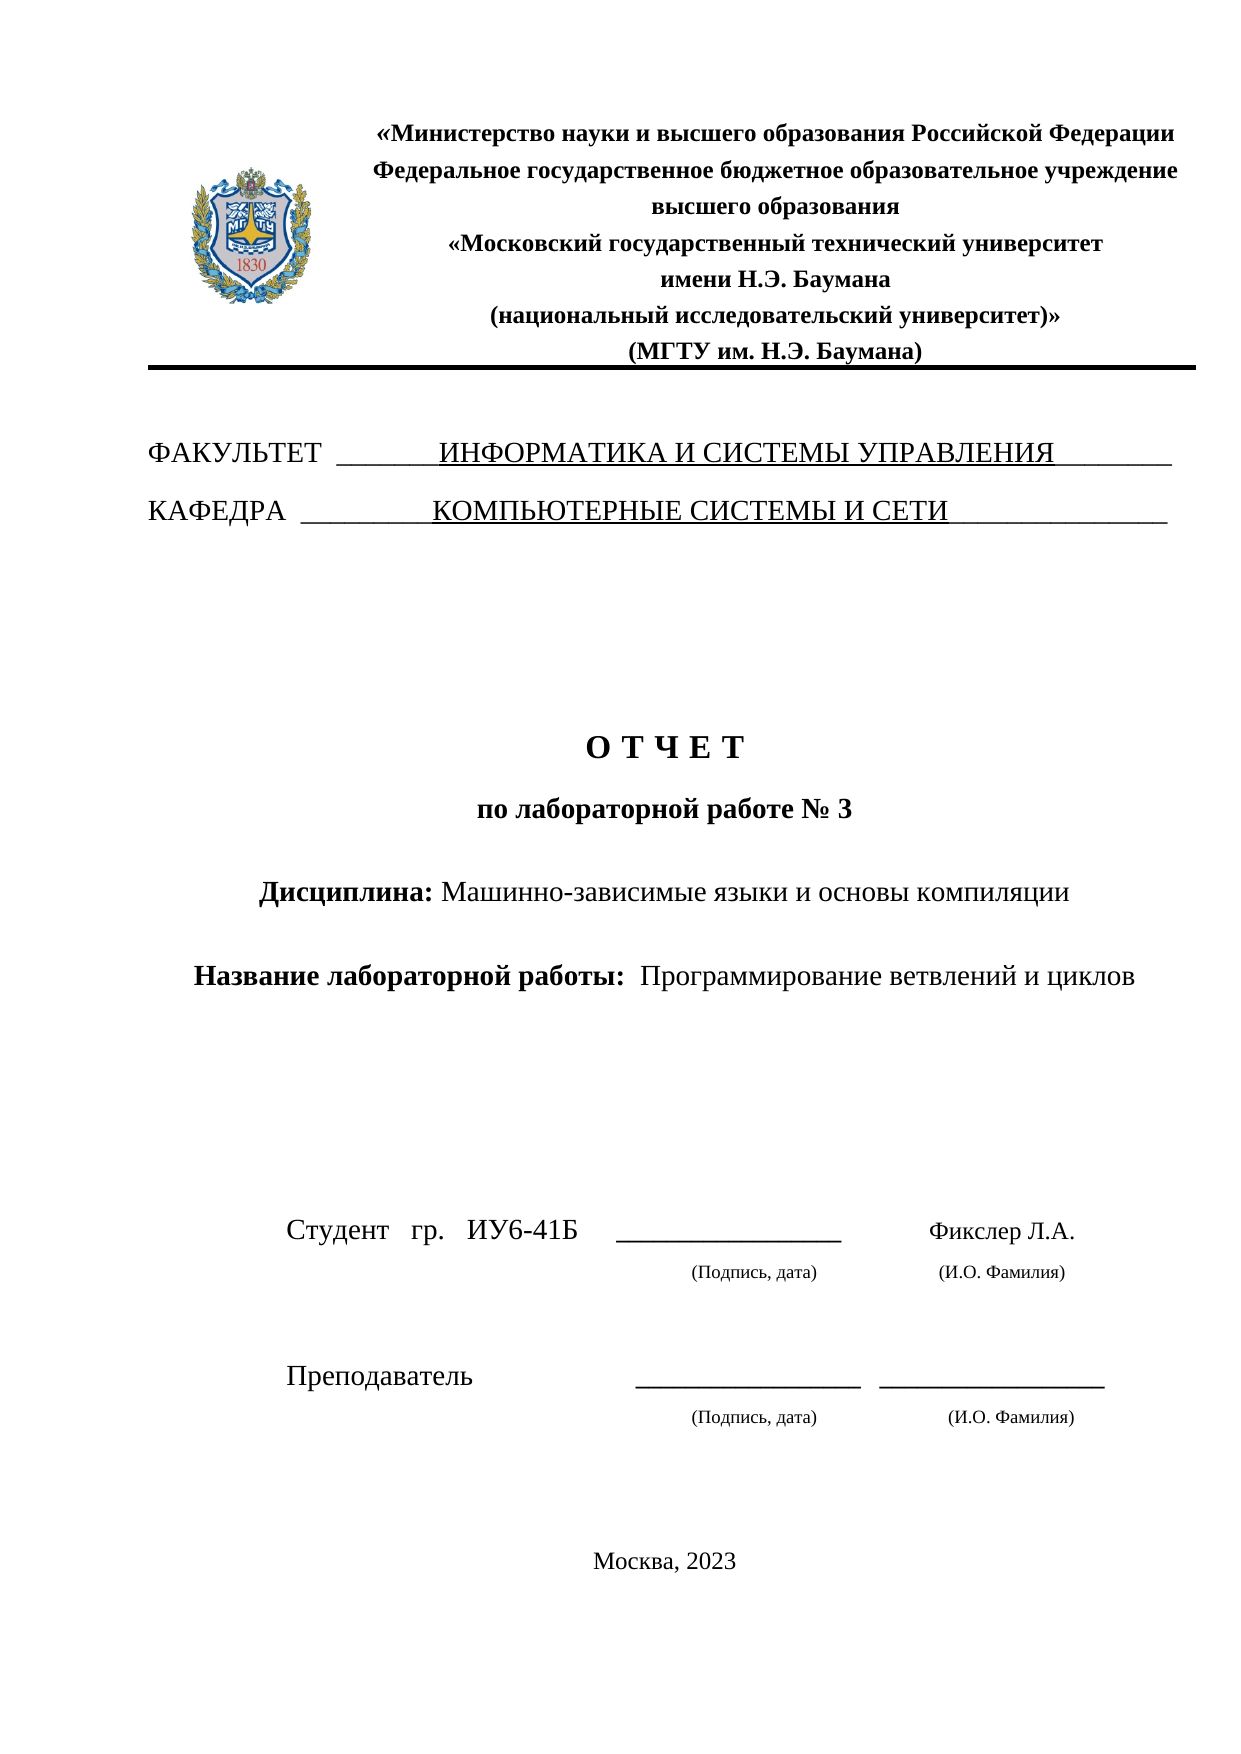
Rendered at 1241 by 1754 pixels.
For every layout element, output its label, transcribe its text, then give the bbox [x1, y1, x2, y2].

text КАФЕДРА _________КОМПЬЮТЕРНЫЕ СИСТЕМЫ И СЕТИ_______________ [148, 493, 1181, 526]
text Преподаватель __________________ __________________ [148, 1360, 1181, 1391]
subtitle ОТЧЕТ [148, 727, 1181, 766]
text (Подпись, дата) (И.О. Фамилия) [148, 1399, 1181, 1430]
text Название лабораторной работы: Программирование ветвлений и циклов [148, 958, 1181, 991]
picture [191, 167, 312, 304]
text (Подпись, дата) (И.О. Фамилия) [148, 1253, 1181, 1285]
subtitle ФАКУЛЬТЕТ _______ИНФОРМАТИКА И СИСТЕМЫ УПРАВЛЕНИЯ________ [148, 435, 1181, 469]
text по лабораторной работе № 3 [148, 791, 1181, 824]
text Студент гр. ИУ6-41Б __________________ Фикслер Л.А. [148, 1215, 1181, 1246]
text Москва, 2023 [148, 1546, 1181, 1575]
text Дисциплина: Машинно-зависимые языки и основы компиляции [148, 874, 1181, 908]
table_header [148, 107, 354, 365]
table_header «Министерство науки и высшего образования Российской Федерации Федеральное государственное бюджетное образовательное учреждение высшего образования «Московский государственный технический университет имени Н.Э. Баумана (национальный исследовательский университет)» (МГТУ им. Н.Э. Баумана) [355, 107, 1196, 365]
